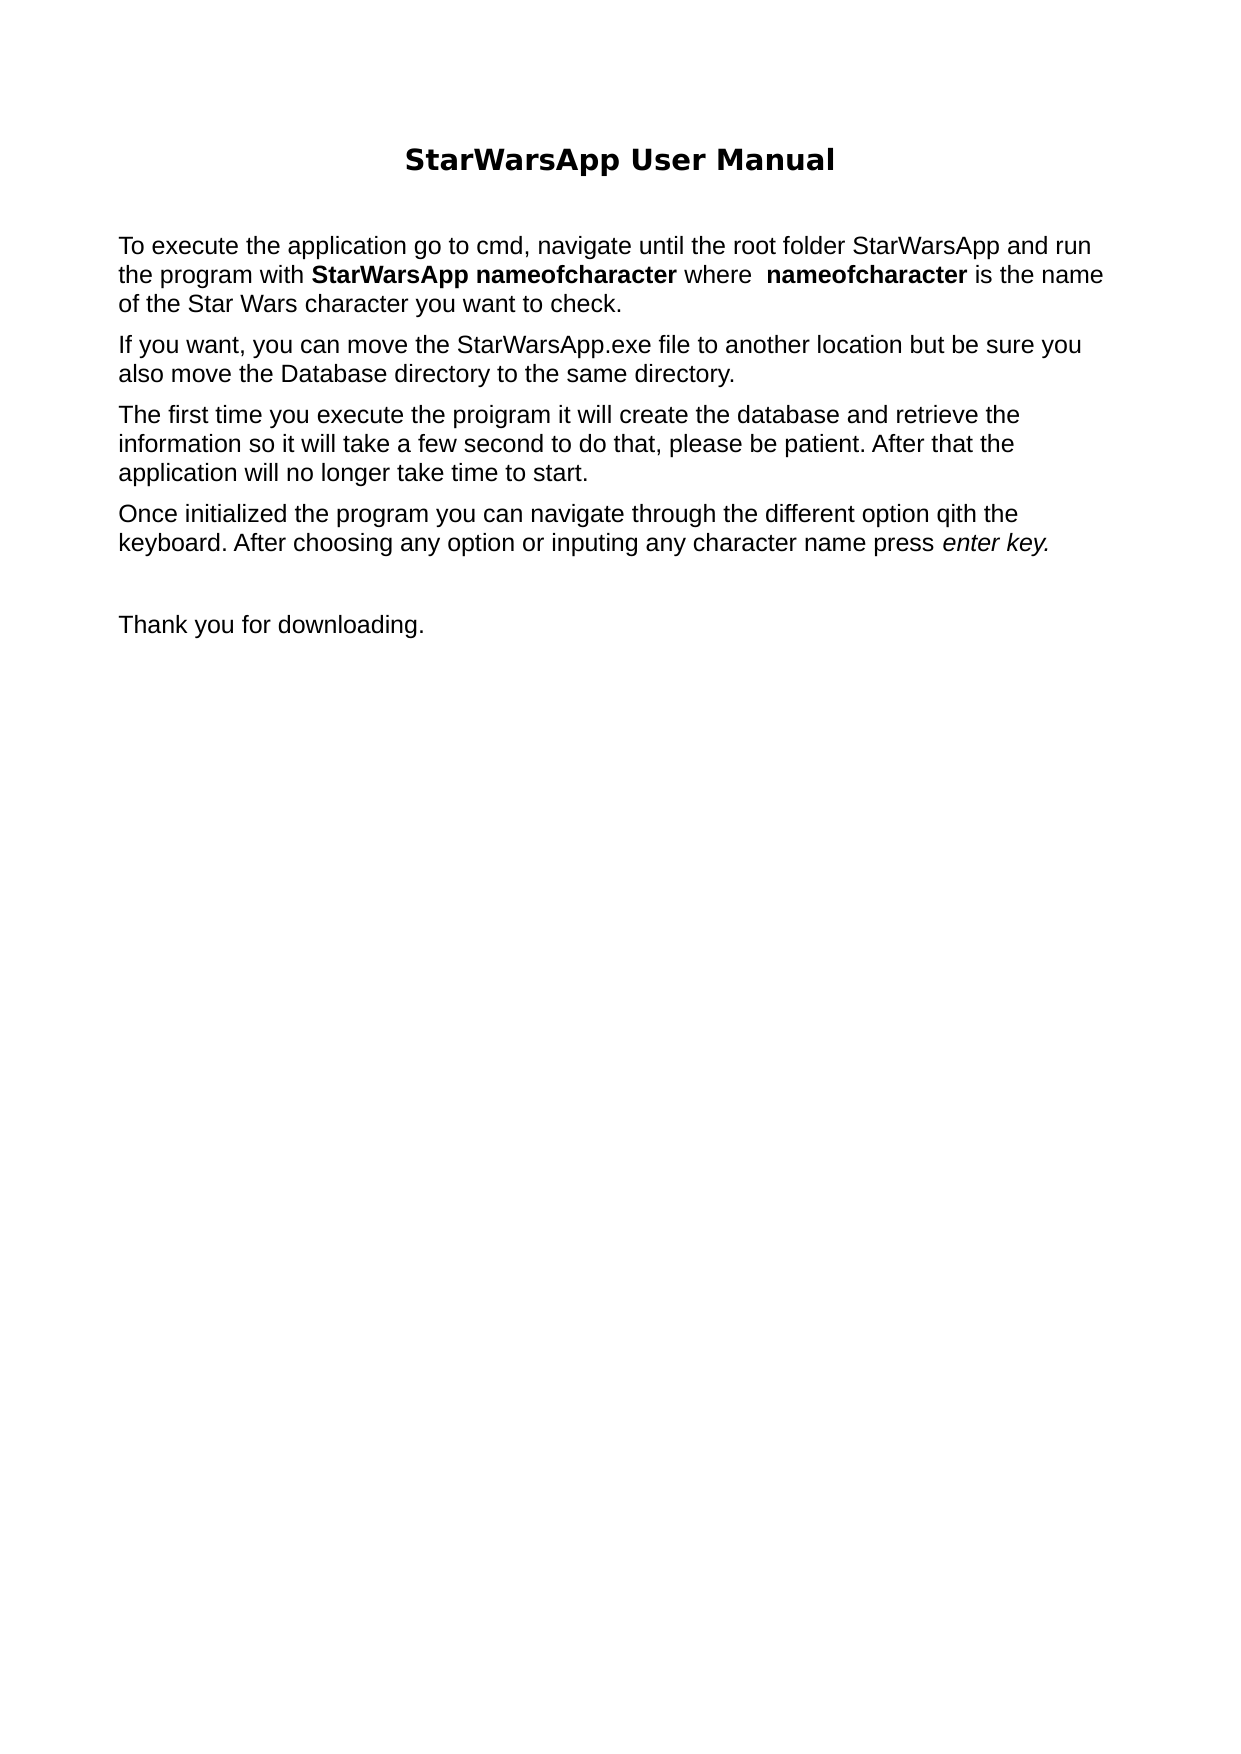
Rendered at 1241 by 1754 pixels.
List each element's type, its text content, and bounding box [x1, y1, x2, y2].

text To execute the application go to cmd, navigate until the root folder StarWarsApp and run the program with StarWarsApp nameofcharacter where nameofcharacter is the name of the Star Wars character you want to check. [118, 231, 1122, 317]
subtitle StarWarsApp User Manual [118, 143, 1122, 177]
text Thank you for downloading. [118, 610, 1122, 639]
text If you want, you can move the StarWarsApp.exe file to another location but be sure you also move the Database directory to the same directory. [118, 330, 1122, 387]
text Once initialized the program you can navigate through the different option qith the keyboard. After choosing any option or inputing any character name press enter key. [118, 499, 1122, 556]
text The first time you execute the proigram it will create the database and retrieve the information so it will take a few second to do that, please be patient. After that the application will no longer take time to start. [118, 400, 1122, 486]
